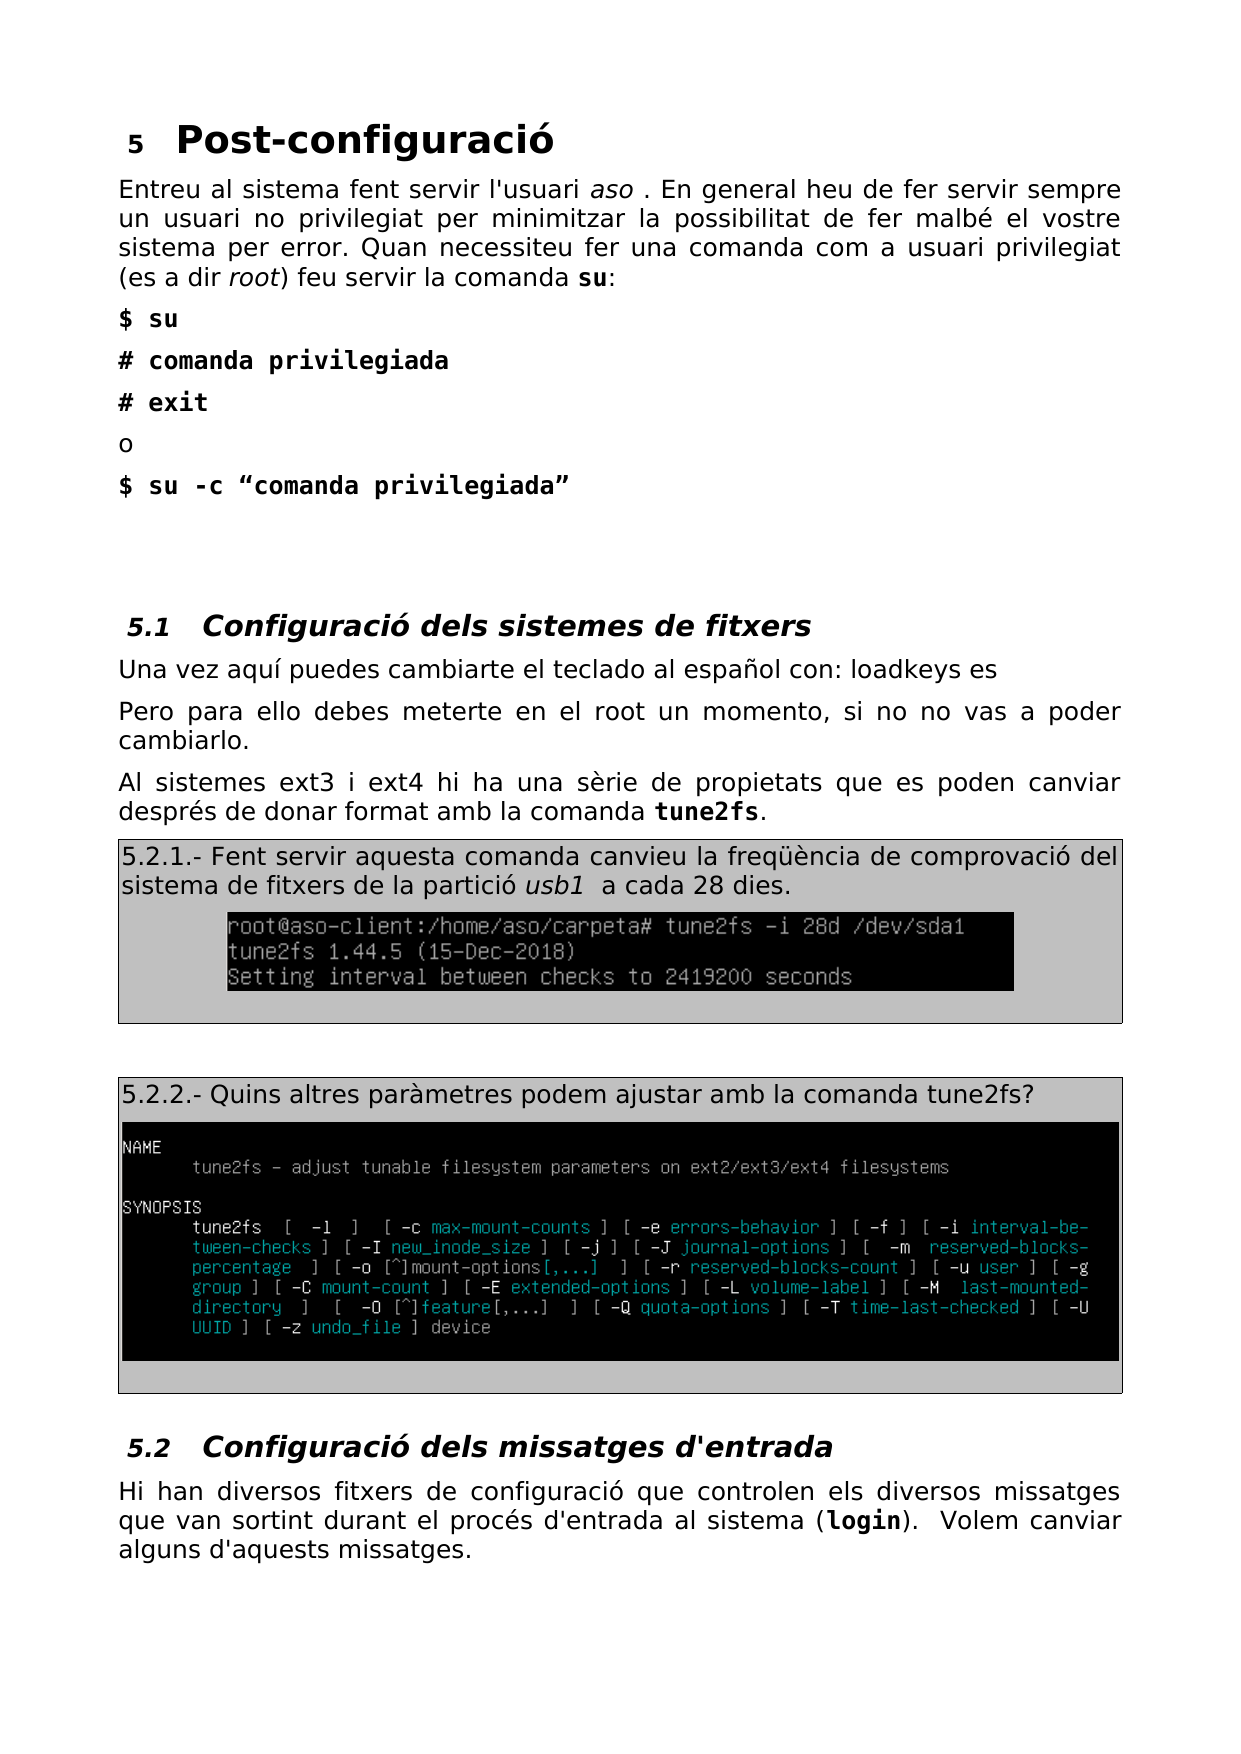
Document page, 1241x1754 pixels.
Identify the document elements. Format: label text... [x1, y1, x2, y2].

text $ su [118, 304, 1122, 334]
text 5.2.1.- Fent servir aquesta comanda canvieu la freqüència de comprovació del sistema de fitxers de la partició usb1 a cada 28 dies. [119, 840, 1122, 900]
subtitle Post-configuració [118, 118, 1122, 163]
picture [226, 912, 1014, 991]
text o [118, 429, 1122, 459]
text 5.2.2.- Quins altres paràmetres podem ajustar amb la comanda tune2fs? [119, 1078, 1122, 1109]
subtitle Configuració dels sistemes de fitxers [118, 609, 1122, 643]
text Al sistemes ext3 i ext4 hi ha una sèrie de propietats que es poden canviar després de donar format amb la comanda tune2fs. [118, 768, 1122, 827]
text $ su -c “comanda privilegiada” [118, 471, 1122, 500]
subtitle Configuració dels missatges d'entrada [118, 1431, 1122, 1465]
text Hi han diversos fitxers de configuració que controlen els diversos missatges que van sortint durant el procés d'entrada al sistema (login). Volem canviar alguns d'aquests missatges. [118, 1477, 1122, 1565]
text # exit [118, 388, 1122, 417]
text # comanda privilegiada [118, 346, 1122, 375]
text Pero para ello debes meterte en el root un momento, si no no vas a poder cambiarlo. [118, 697, 1122, 756]
text Entreu al sistema fent servir l'usuari aso . En general heu de fer servir sempre un usuari no privilegiat per minimitzar la possibilitat de fer malbé el vostre sistema per error. Quan necessiteu fer una comanda com a usuari privilegiat (es a dir root) feu servir la comanda su: [118, 175, 1122, 292]
picture [121, 1122, 1119, 1361]
text Una vez aquí puedes cambiarte el teclado al español con: loadkeys es [118, 656, 1122, 685]
